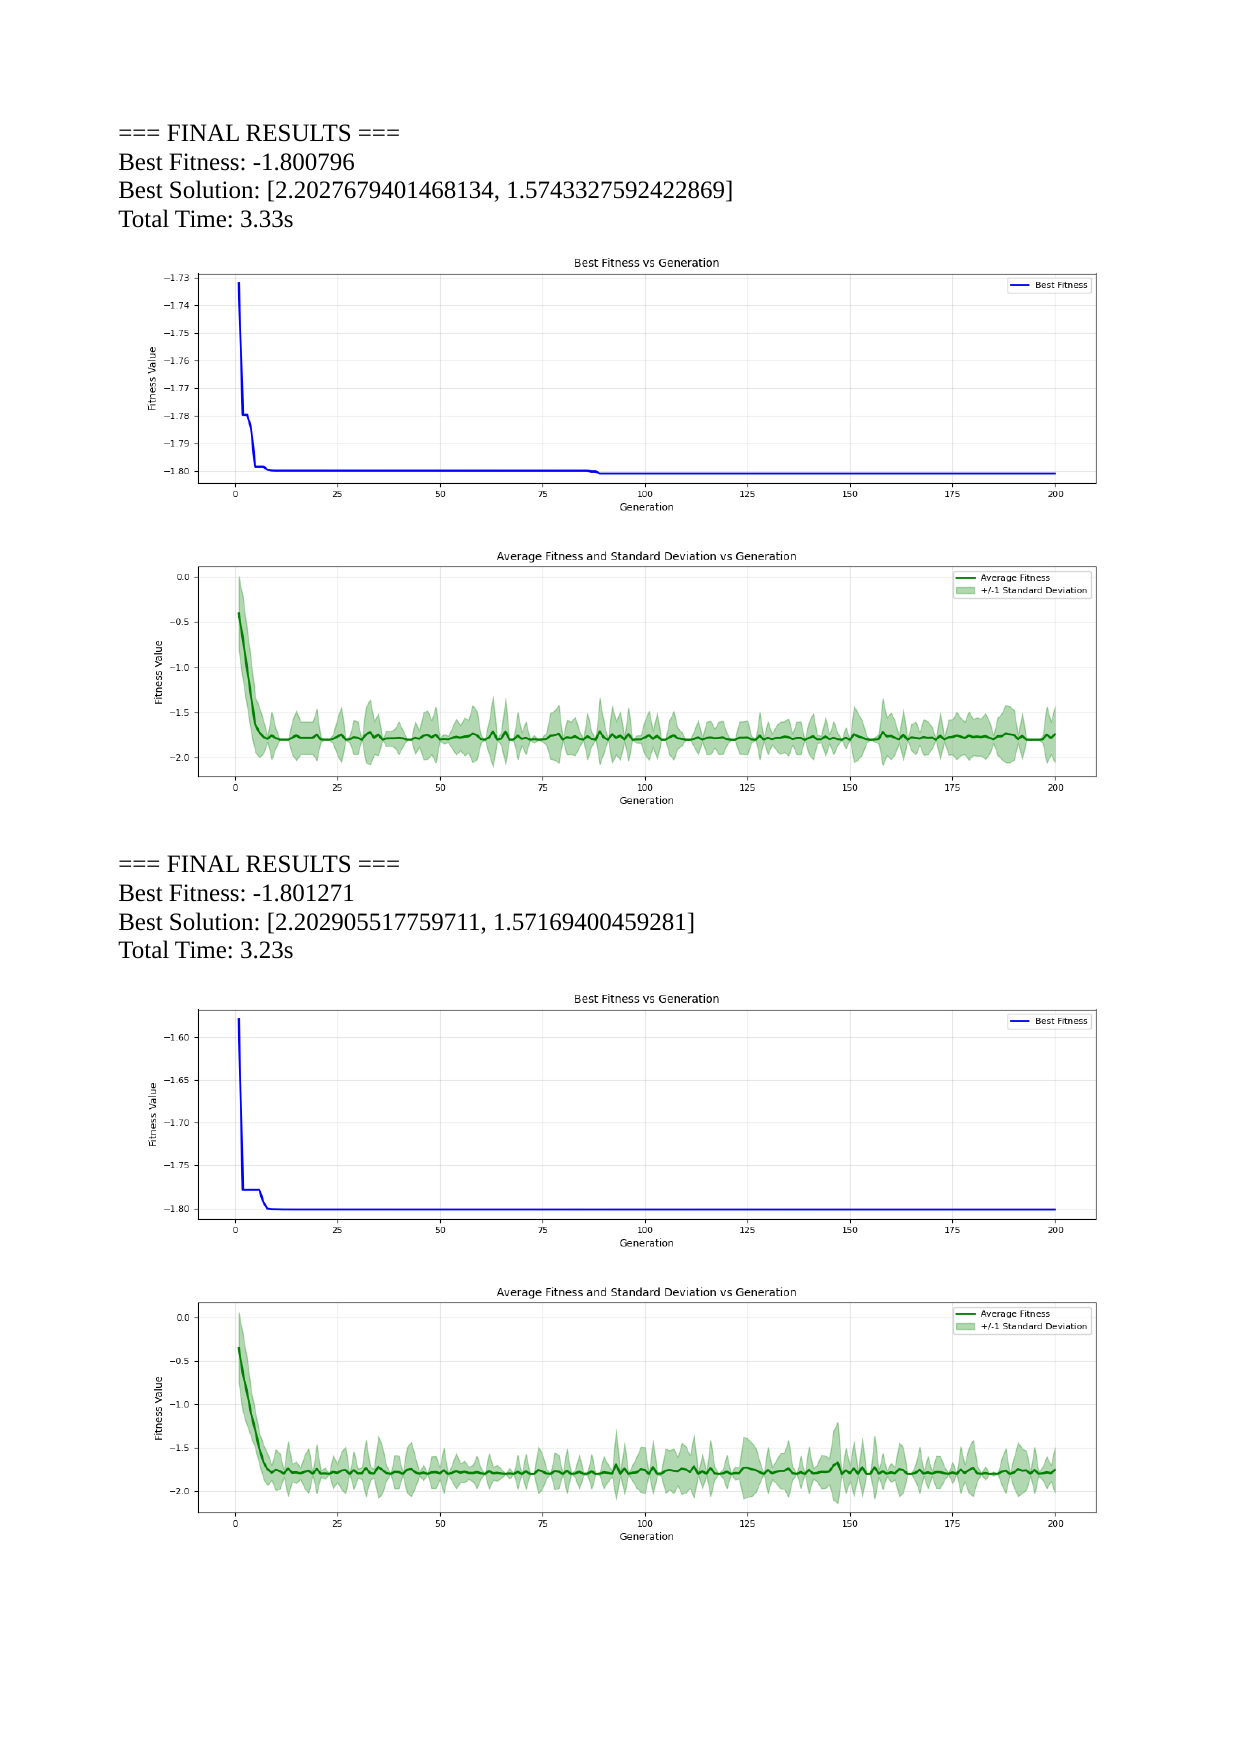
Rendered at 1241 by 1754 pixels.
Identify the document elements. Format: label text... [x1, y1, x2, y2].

text === FINAL RESULTS === [118, 118, 1122, 147]
text Total Time: 3.33s [118, 204, 1122, 233]
text Best Fitness: -1.801271 [118, 878, 1122, 907]
text Best Solution: [2.202905517759711, 1.57169400459281] [118, 907, 1122, 936]
picture [118, 993, 1123, 1557]
picture [118, 256, 1123, 821]
text Best Fitness: -1.800796 [118, 147, 1122, 176]
text Best Solution: [2.2027679401468134, 1.5743327592422869] [118, 176, 1122, 204]
text === FINAL RESULTS === [118, 849, 1122, 878]
text Total Time: 3.23s [118, 936, 1122, 964]
